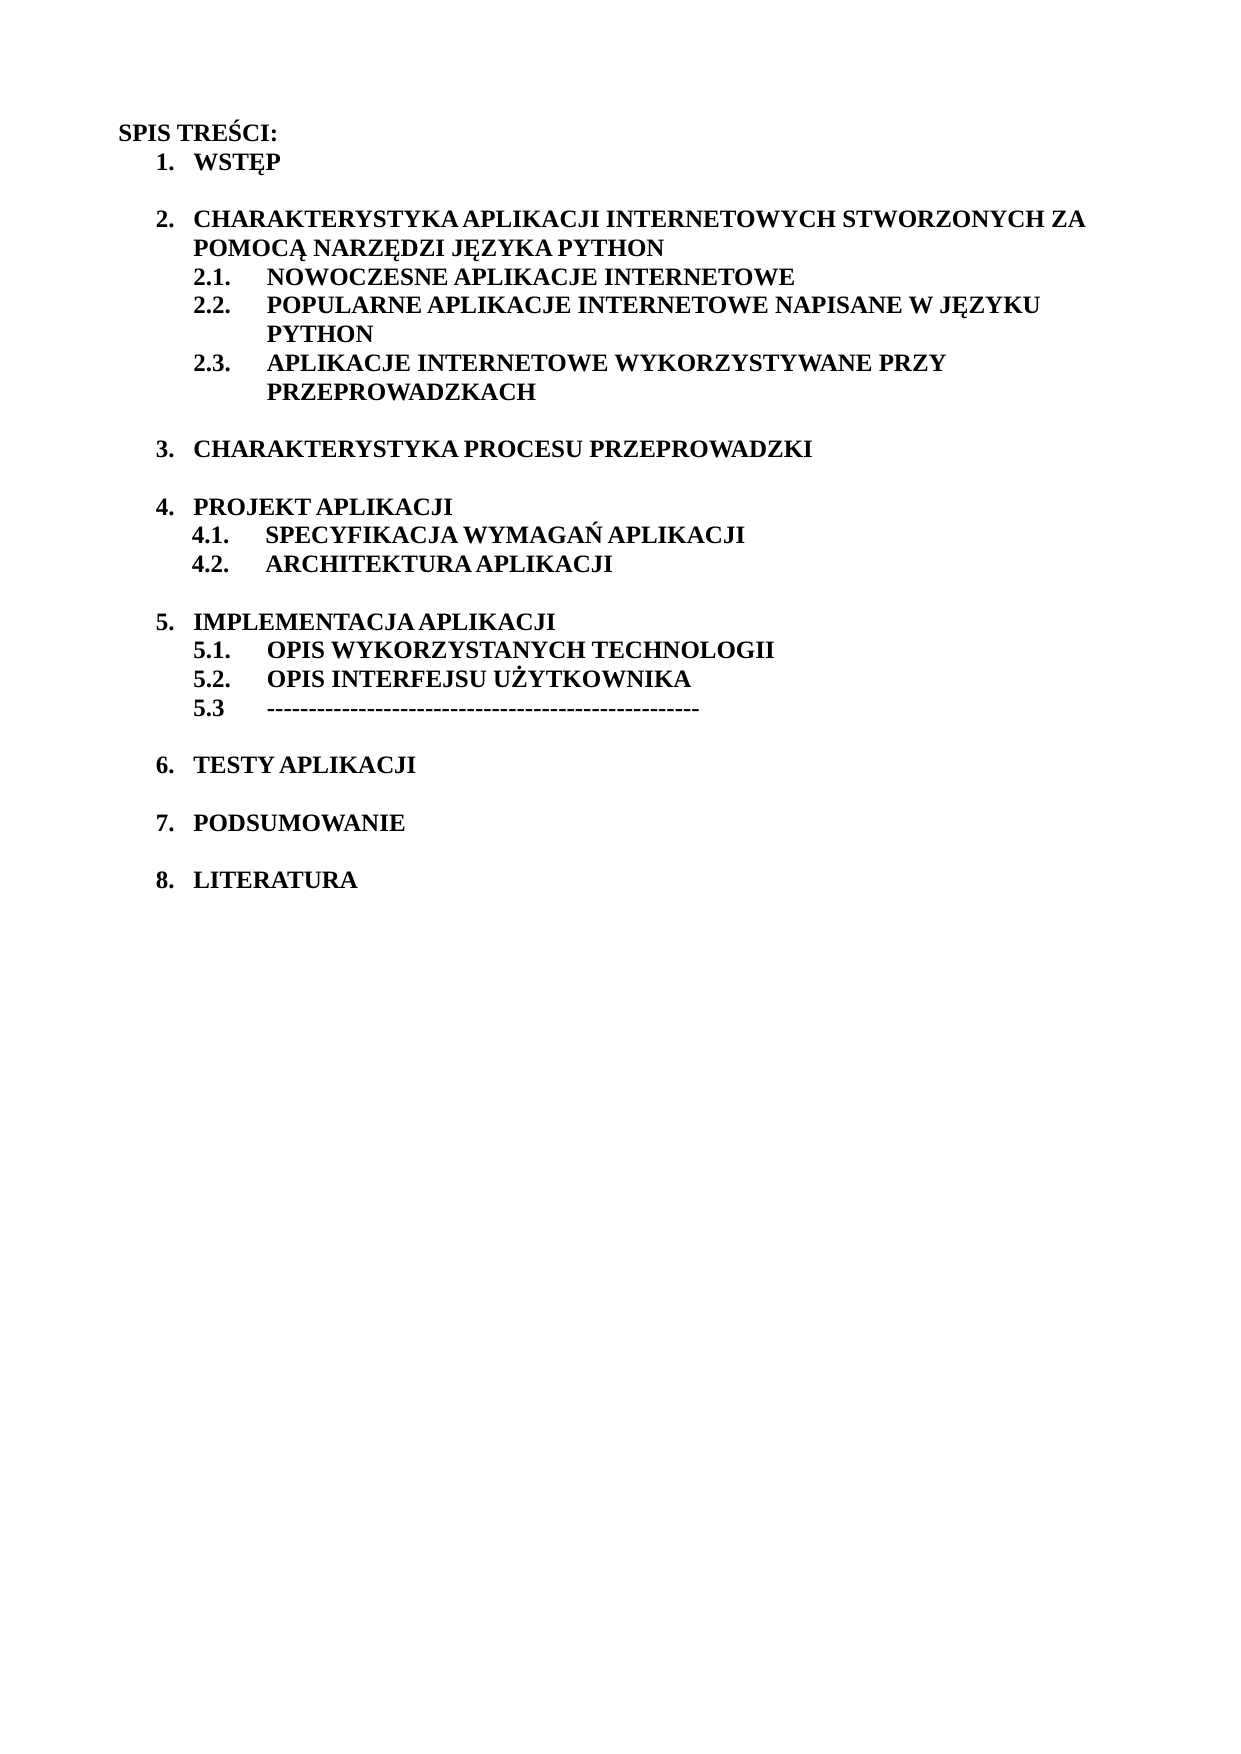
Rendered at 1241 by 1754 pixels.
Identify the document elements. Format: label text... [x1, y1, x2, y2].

text SPIS TREŚCI: [118, 118, 1122, 147]
list LITERATURA [156, 866, 1122, 894]
list 5.1. OPIS WYKORZYSTANYCH TECHNOLOGII [156, 636, 1122, 664]
list CHARAKTERYSTYKA APLIKACJI INTERNETOWYCH STWORZONYCH ZA POMOCĄ NARZĘDZI JĘZYKA PYTHON [156, 204, 1122, 262]
text 4.2. ARCHITEKTURA APLIKACJI [118, 549, 1122, 578]
list 2.2. POPULARNE APLIKACJE INTERNETOWE NAPISANE W JĘZYKU PYTHON [156, 291, 1122, 348]
list IMPLEMENTACJA APLIKACJI [156, 607, 1122, 636]
list PODSUMOWANIE [156, 808, 1122, 837]
list 2.1. NOWOCZESNE APLIKACJE INTERNETOWE [156, 262, 1122, 291]
list CHARAKTERYSTYKA PROCESU PRZEPROWADZKI [156, 434, 1122, 463]
text 4.1. SPECYFIKACJA WYMAGAŃ APLIKACJI [118, 521, 1122, 549]
list TESTY APLIKACJI [156, 751, 1122, 779]
list PROJEKT APLIKACJI [156, 492, 1122, 521]
list 5.3 ---------------------------------------------------- [156, 693, 1122, 722]
list 2.3. APLIKACJE INTERNETOWE WYKORZYSTYWANE PRZY PRZEPROWADZKACH [156, 348, 1122, 406]
list WSTĘP [156, 147, 1122, 176]
list 5.2. OPIS INTERFEJSU UŻYTKOWNIKA [156, 664, 1122, 693]
